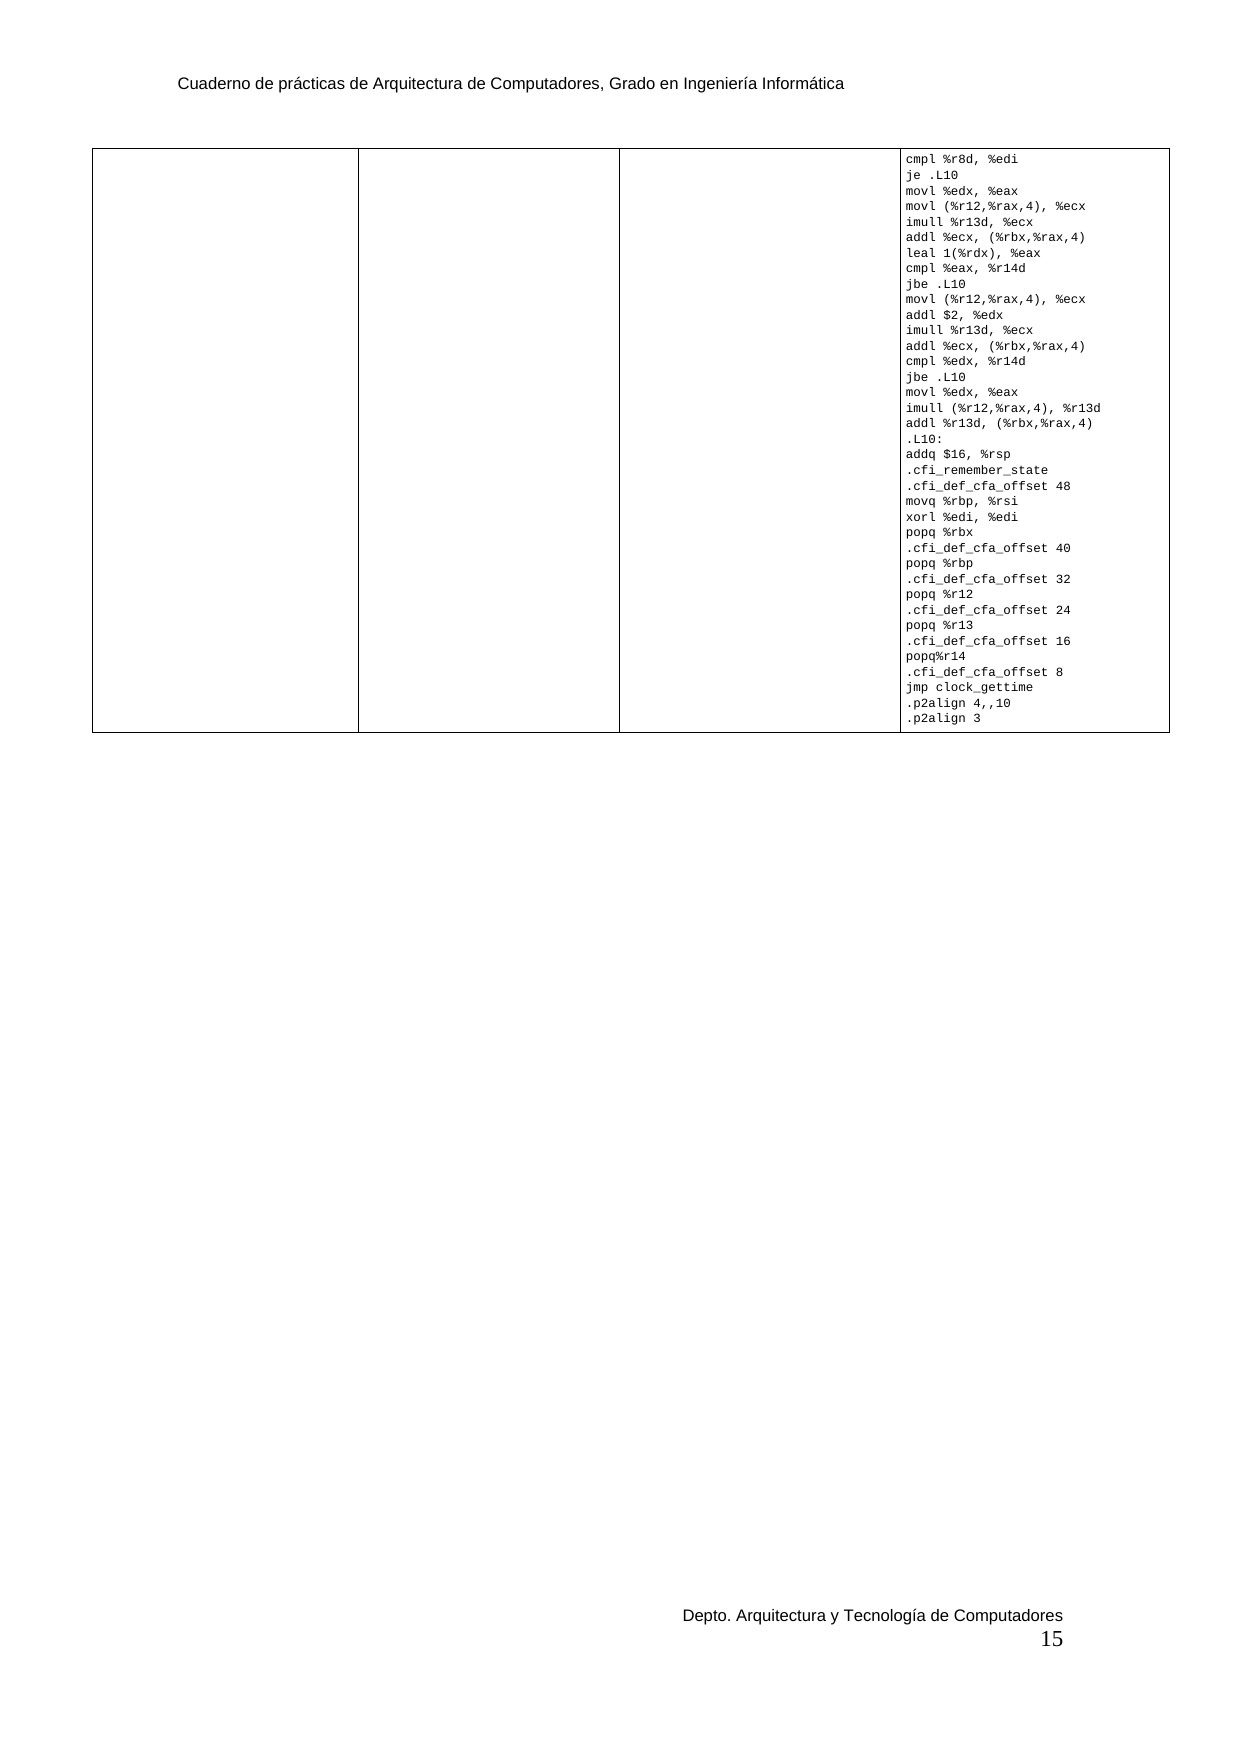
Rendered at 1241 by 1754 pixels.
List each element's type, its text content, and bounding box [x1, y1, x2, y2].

table_cell [93, 149, 358, 732]
table_cell [620, 149, 900, 732]
table_cell [359, 149, 619, 732]
table_cell cmpl %r8d, %edi je .L10 movl %edx, %eax movl (%r12,%rax,4), %ecx imull %r13d, %ecx addl %ecx, (%rbx,%rax,4) leal 1(%rdx), %eax cmpl %eax, %r14d jbe .L10 movl (%r12,%rax,4), %ecx addl $2, %edx imull %r13d, %ecx addl %ecx, (%rbx,%rax,4) cmpl %edx, %r14d jbe .L10 movl %edx, %eax imull (%r12,%rax,4), %r13d addl %r13d, (%rbx,%rax,4) .L10: addq $16, %rsp .cfi_remember_state .cfi_def_cfa_offset 48 movq %rbp, %rsi xorl %edi, %edi popq %rbx .cfi_def_cfa_offset 40 popq %rbp .cfi_def_cfa_offset 32 popq %r12 .cfi_def_cfa_offset 24 popq %r13 .cfi_def_cfa_offset 16 popq%r14 .cfi_def_cfa_offset 8 jmp clock_gettime .p2align 4,,10 .p2align 3 [901, 149, 1169, 732]
